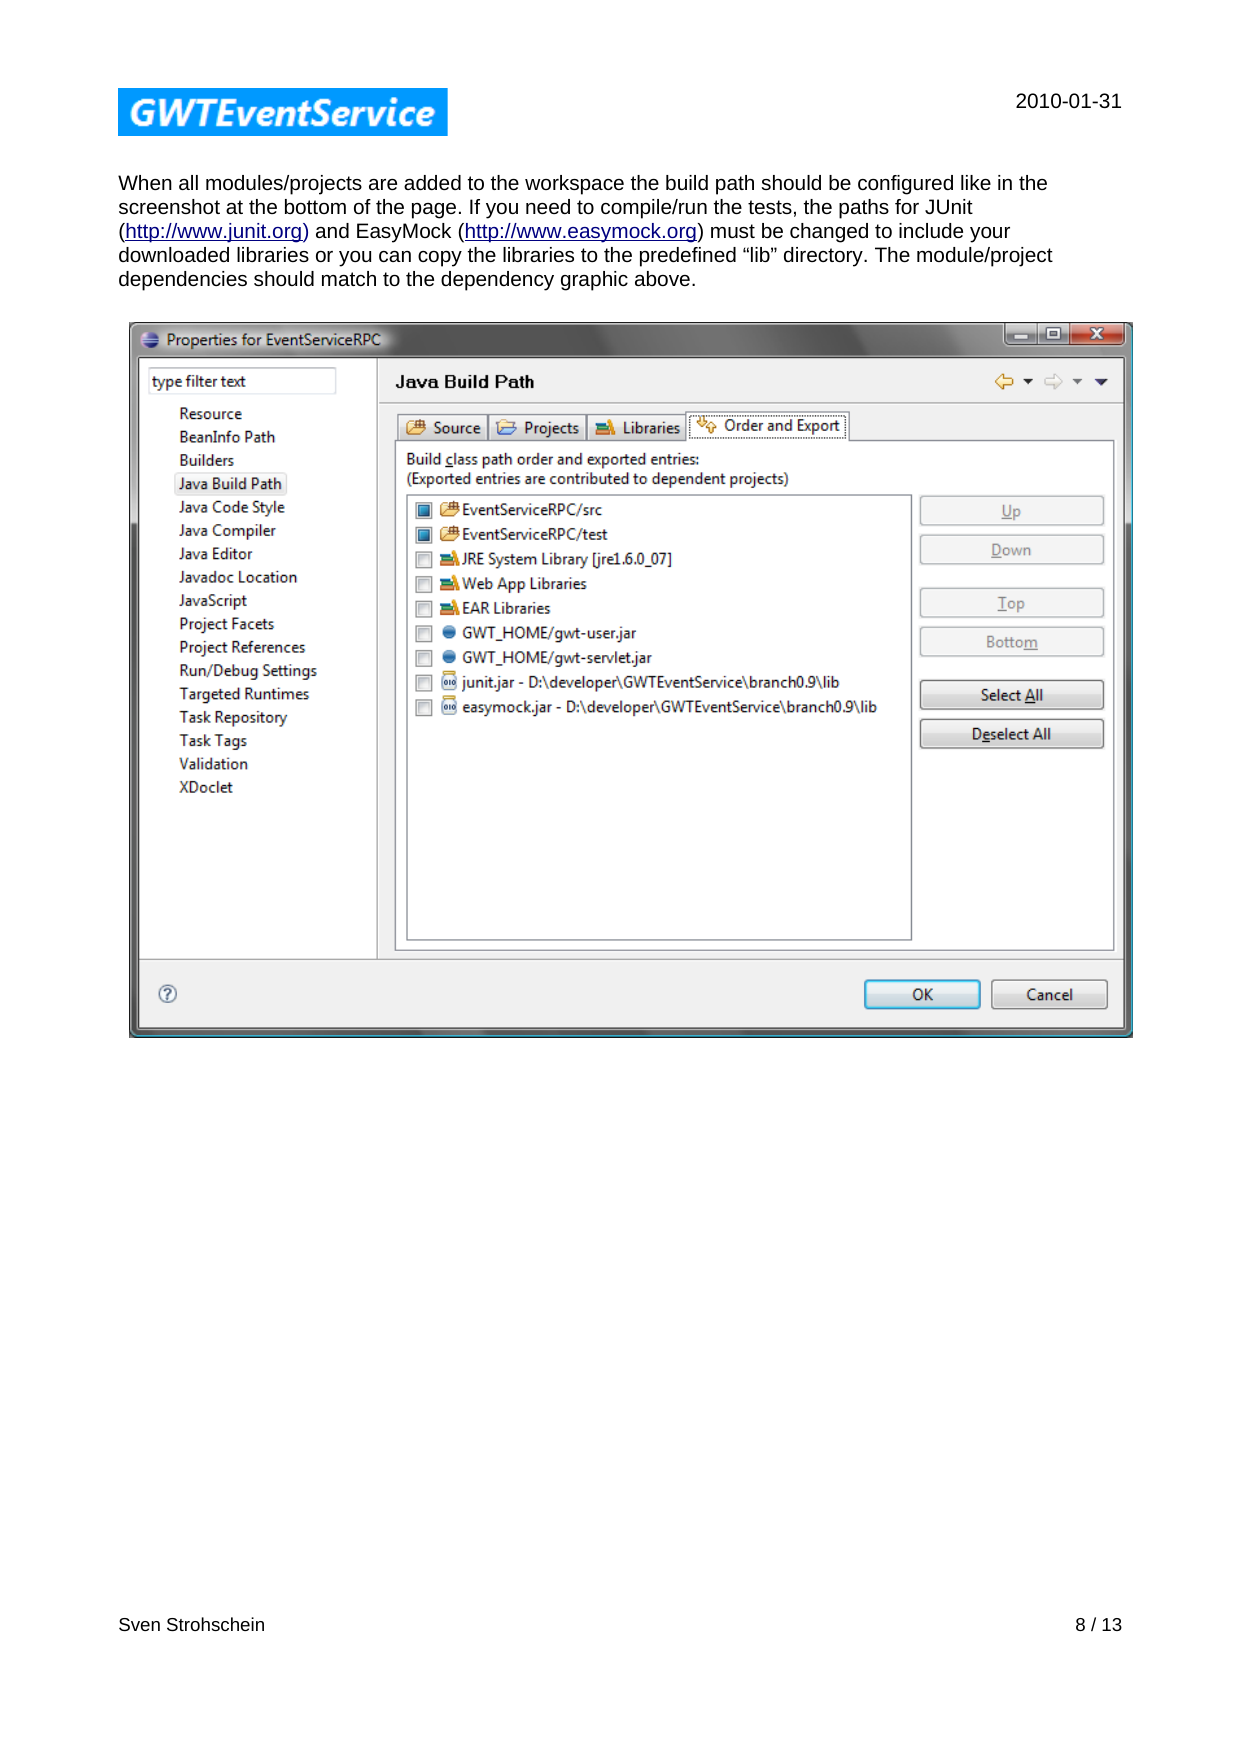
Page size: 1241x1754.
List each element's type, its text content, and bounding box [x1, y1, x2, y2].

text When all modules/projects are added to the workspace the build path should be configured like in the screenshot at the bottom of the page. If you need to compile/run the tests, the paths for JUnit (http://www.junit.org) and EasyMock (http://www.easymock.org) must be changed to include your downloaded libraries or you can copy the libraries to the predefined “lib” directory. The module/project dependencies should match to the dependency graphic above. [118, 171, 1122, 291]
picture [129, 322, 1133, 1038]
picture [118, 88, 448, 136]
